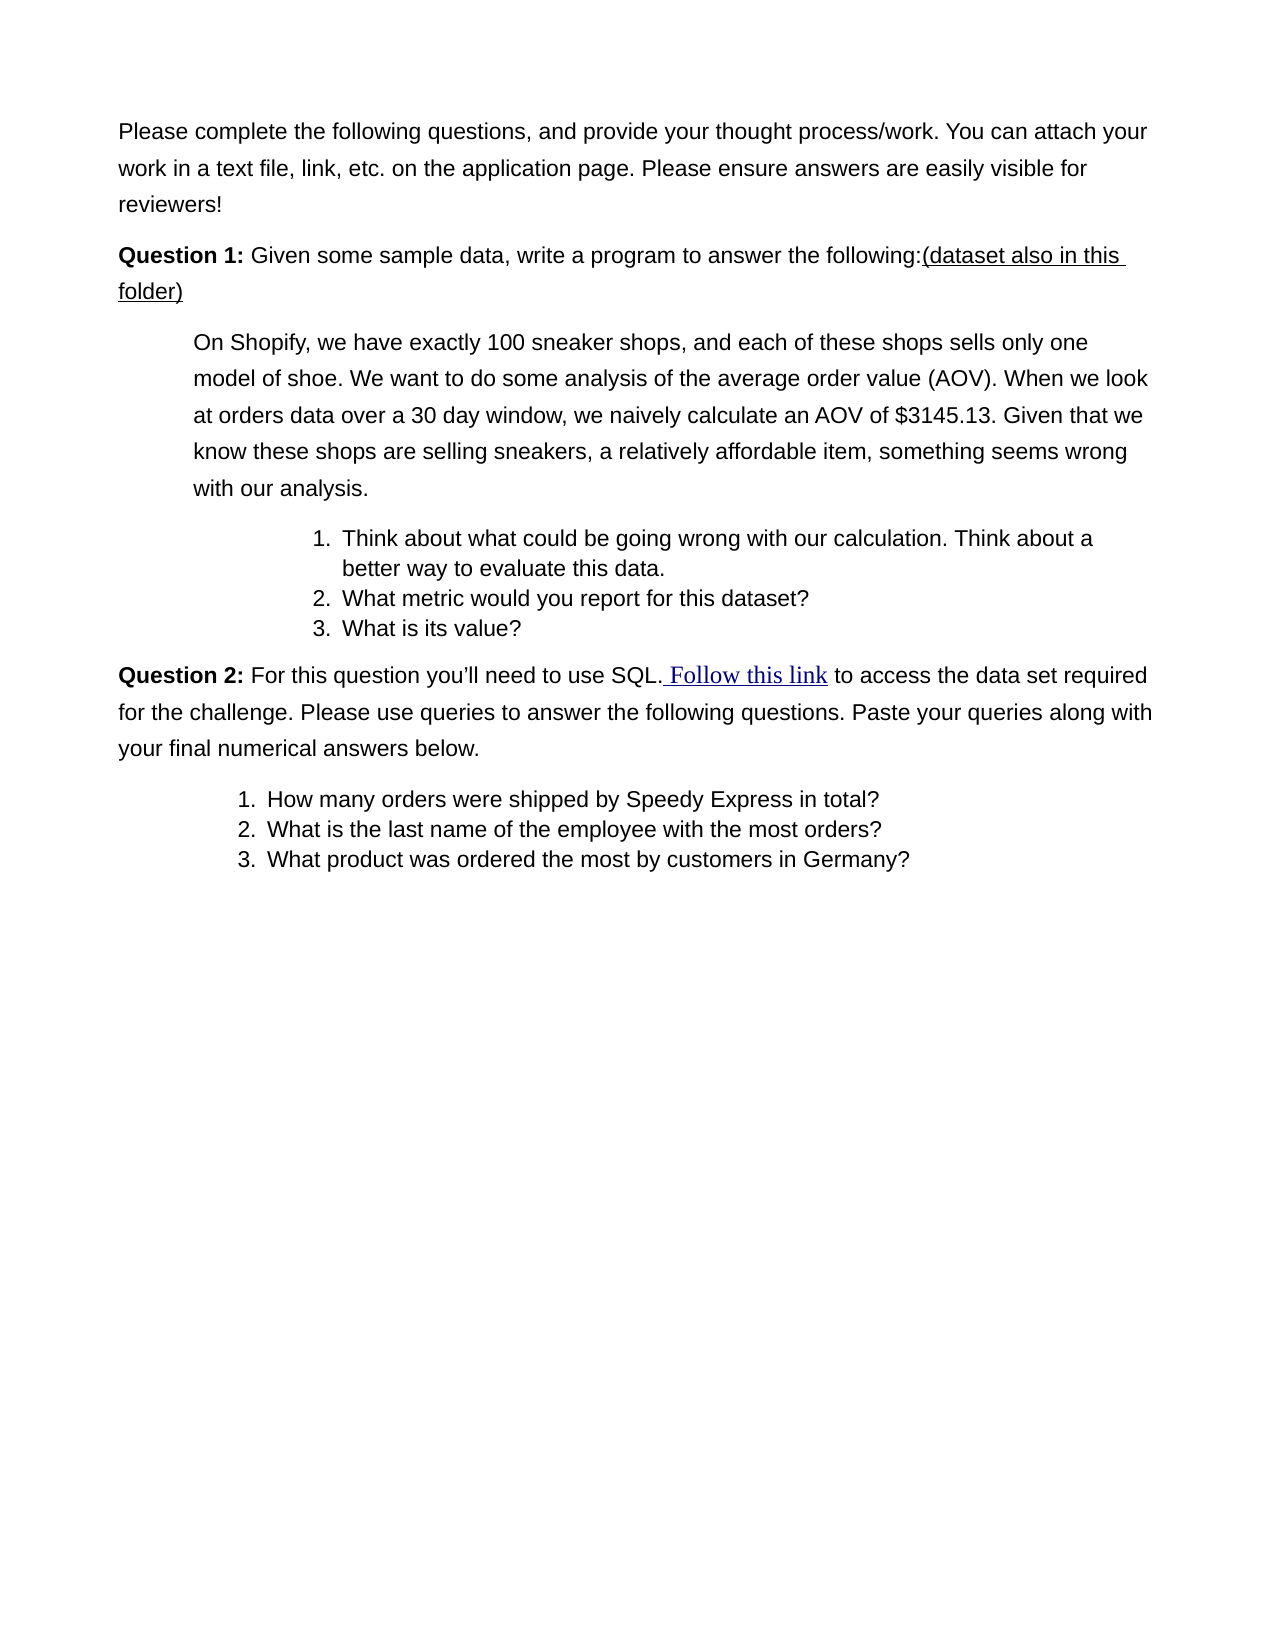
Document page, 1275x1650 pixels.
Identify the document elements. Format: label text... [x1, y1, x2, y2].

list How many orders were shipped by Speedy Express in total? [237, 786, 1157, 812]
list Think about what could be going wrong with our calculation. Think about a better way to evaluate this data. [312, 525, 1157, 582]
list What product was ordered the most by customers in Germany? [237, 846, 1157, 872]
text On Shopify, we have exactly 100 sneaker shops, and each of these shops sells only one model of shoe. We want to do some analysis of the average order value (AOV). When we look at orders data over a 30 day window, we naively calculate an AOV of $3145.13. Given that we know these shops are selling sneakers, a relatively affordable item, something seems wrong with our analysis. [193, 329, 1157, 501]
text Question 1: Given some sample data, write a program to answer the following:(dataset also in this folder) [118, 242, 1157, 304]
text Please complete the following questions, and provide your thought process/work. You can attach your work in a text file, link, etc. on the application page. Please ensure answers are easily visible for reviewers! [118, 118, 1157, 217]
list What metric would you report for this dataset? [312, 585, 1157, 612]
text Question 2: For this question you’ll need to use SQL. Follow this link to access the data set required for the challenge. Please use queries to answer the following questions. Paste your queries along with your final numerical answers below. [118, 660, 1157, 761]
list What is the last name of the employee with the most orders? [237, 816, 1157, 842]
list What is its value? [312, 615, 1157, 642]
